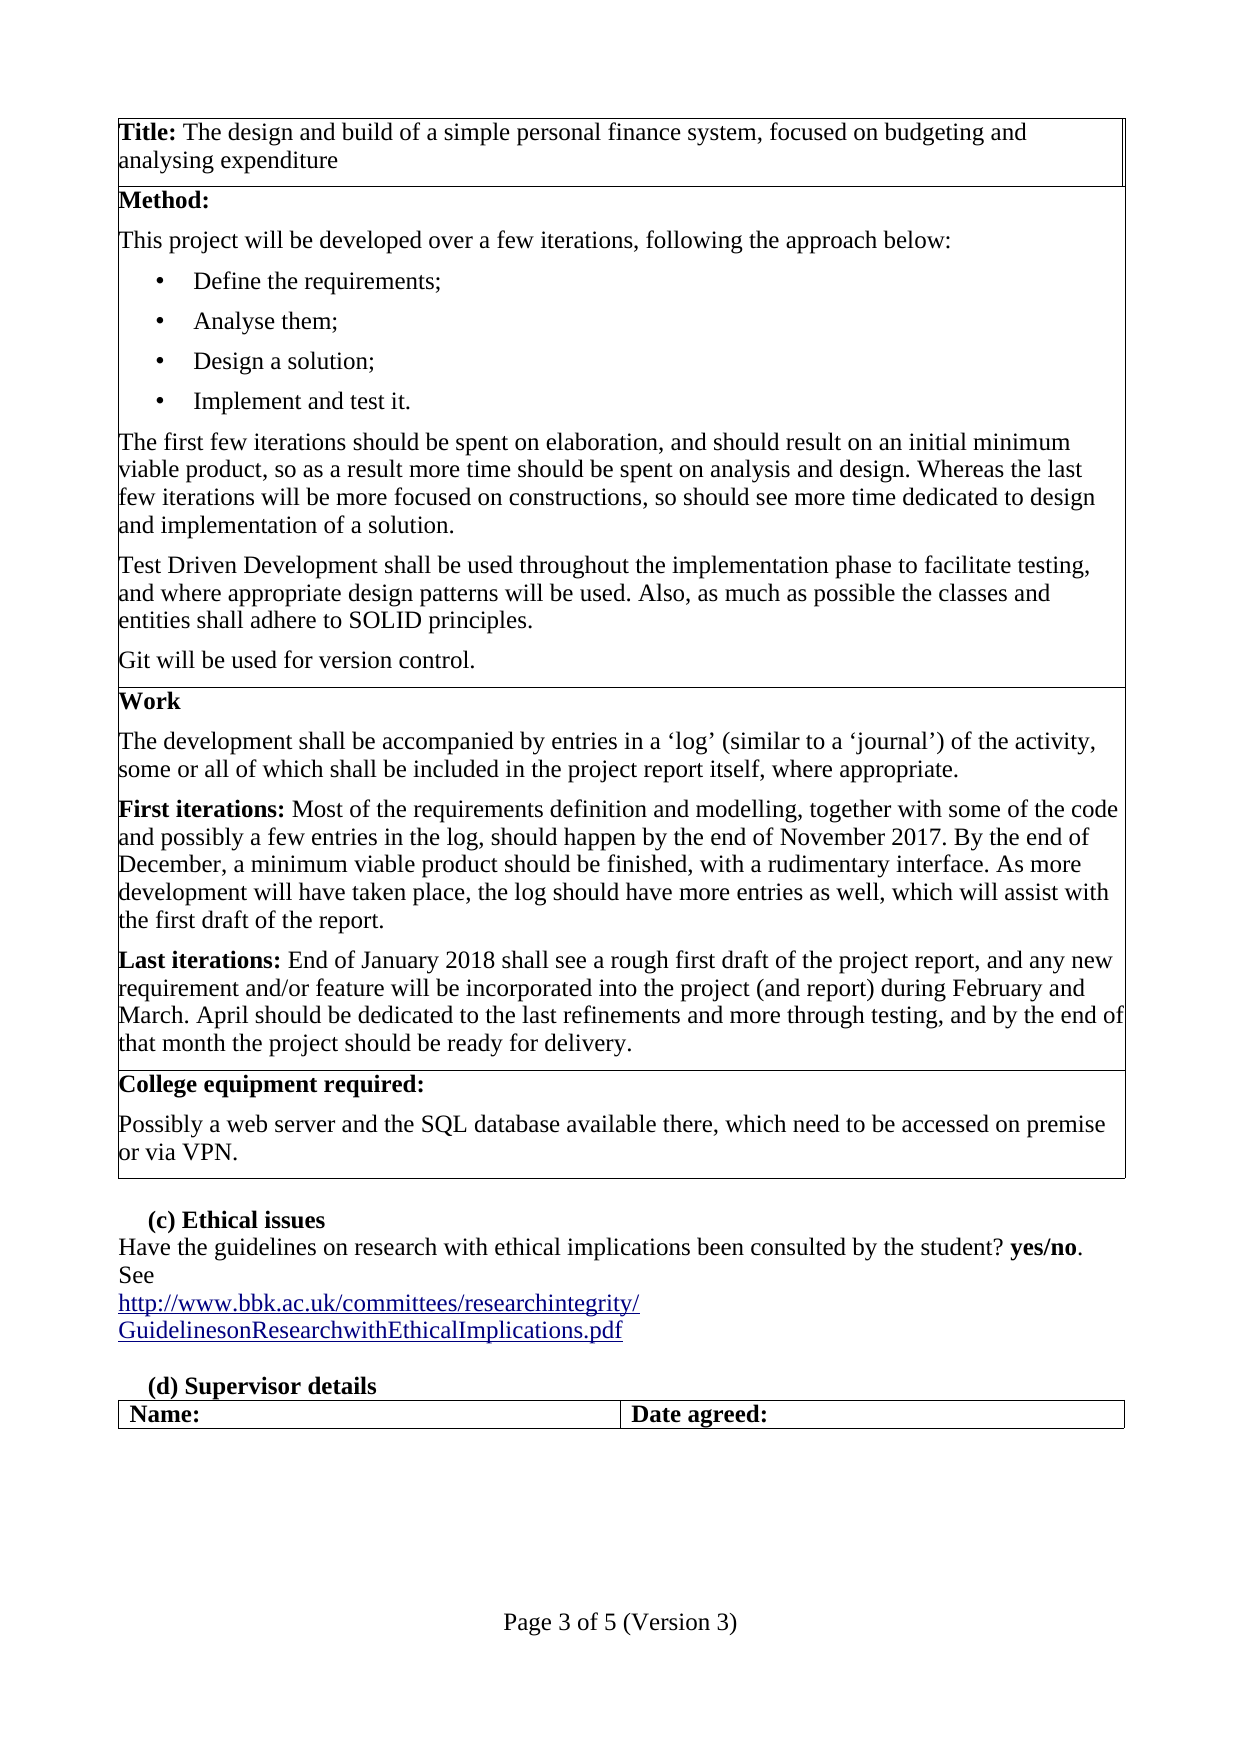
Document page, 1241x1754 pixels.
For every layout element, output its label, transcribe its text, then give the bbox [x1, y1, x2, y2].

table_cell Method: This project will be developed over a few iterations, following the approach below: Define the requirements; Analyse them; Design a solution; Implement and test it. The first few iterations should be spent on elaboration, and should result on an initial minimum viable product, so as a result more time should be spent on analysis and design. Whereas the last few iterations will be more focused on constructions, so should see more time dedicated to design and implementation of a solution. Test Driven Development shall be used throughout the implementation phase to facilitate testing, and where appropriate design patterns will be used. Also, as much as possible the classes and entities shall adhere to SOLID principles. Git will be used for version control. [119, 187, 1125, 687]
table_header Date agreed: [621, 1401, 1124, 1428]
table_cell Work The development shall be accompanied by entries in a ‘log’ (similar to a ‘journal’) of the activity, some or all of which shall be included in the project report itself, where appropriate. First iterations: Most of the requirements definition and modelling, together with some of the code and possibly a few entries in the log, should happen by the end of November 2017. By the end of December, a minimum viable product should be finished, with a rudimentary interface. As more development will have taken place, the log should have more entries as well, which will assist with the first draft of the report. Last iterations: End of January 2018 shall see a rough first draft of the project report, and any new requirement and/or feature will be incorporated into the project (and report) during February and March. April should be dedicated to the last refinements and more through testing, and by the end of that month the project should be ready for delivery. [119, 688, 1125, 1069]
text (c) Ethical issues [118, 1206, 1122, 1233]
text Have the guidelines on research with ethical implications been consulted by the student? yes/no. See [118, 1233, 1122, 1289]
text (d) Supervisor details [118, 1372, 1122, 1400]
table_cell College equipment required: Possibly a web server and the SQL database available there, which need to be accessed on premise or via VPN. [119, 1071, 1125, 1178]
text http://www.bbk.ac.uk/committees/researchintegrity/GuidelinesonResearchwithEthicalImplications.pdf [118, 1289, 1122, 1344]
table_header Title: The design and build of a simple personal finance system, focused on budgeting and analysing expenditure [119, 119, 1122, 186]
table_header Name: [119, 1401, 620, 1428]
